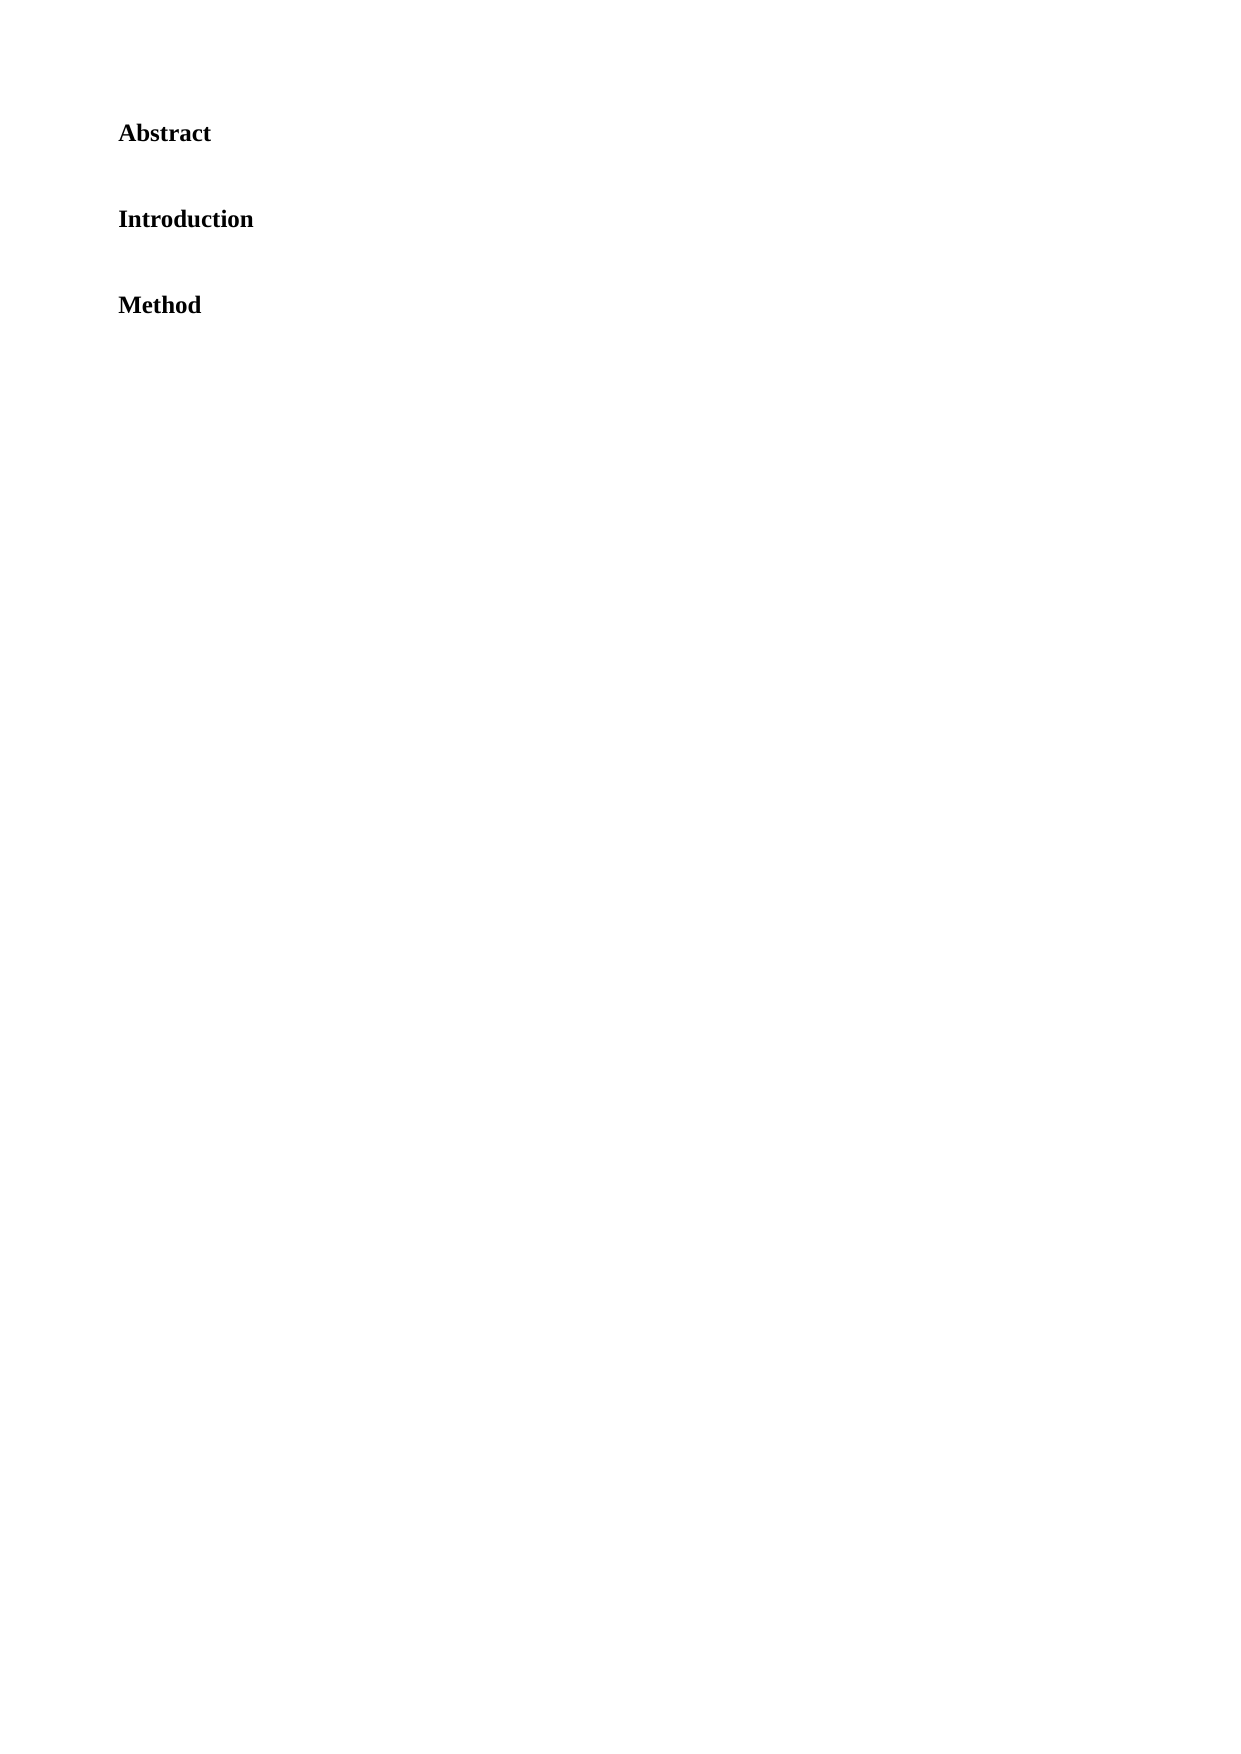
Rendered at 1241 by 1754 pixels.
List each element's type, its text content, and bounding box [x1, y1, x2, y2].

text Introduction [118, 204, 1122, 233]
text Method [118, 291, 1122, 319]
text Abstract [118, 118, 1122, 147]
